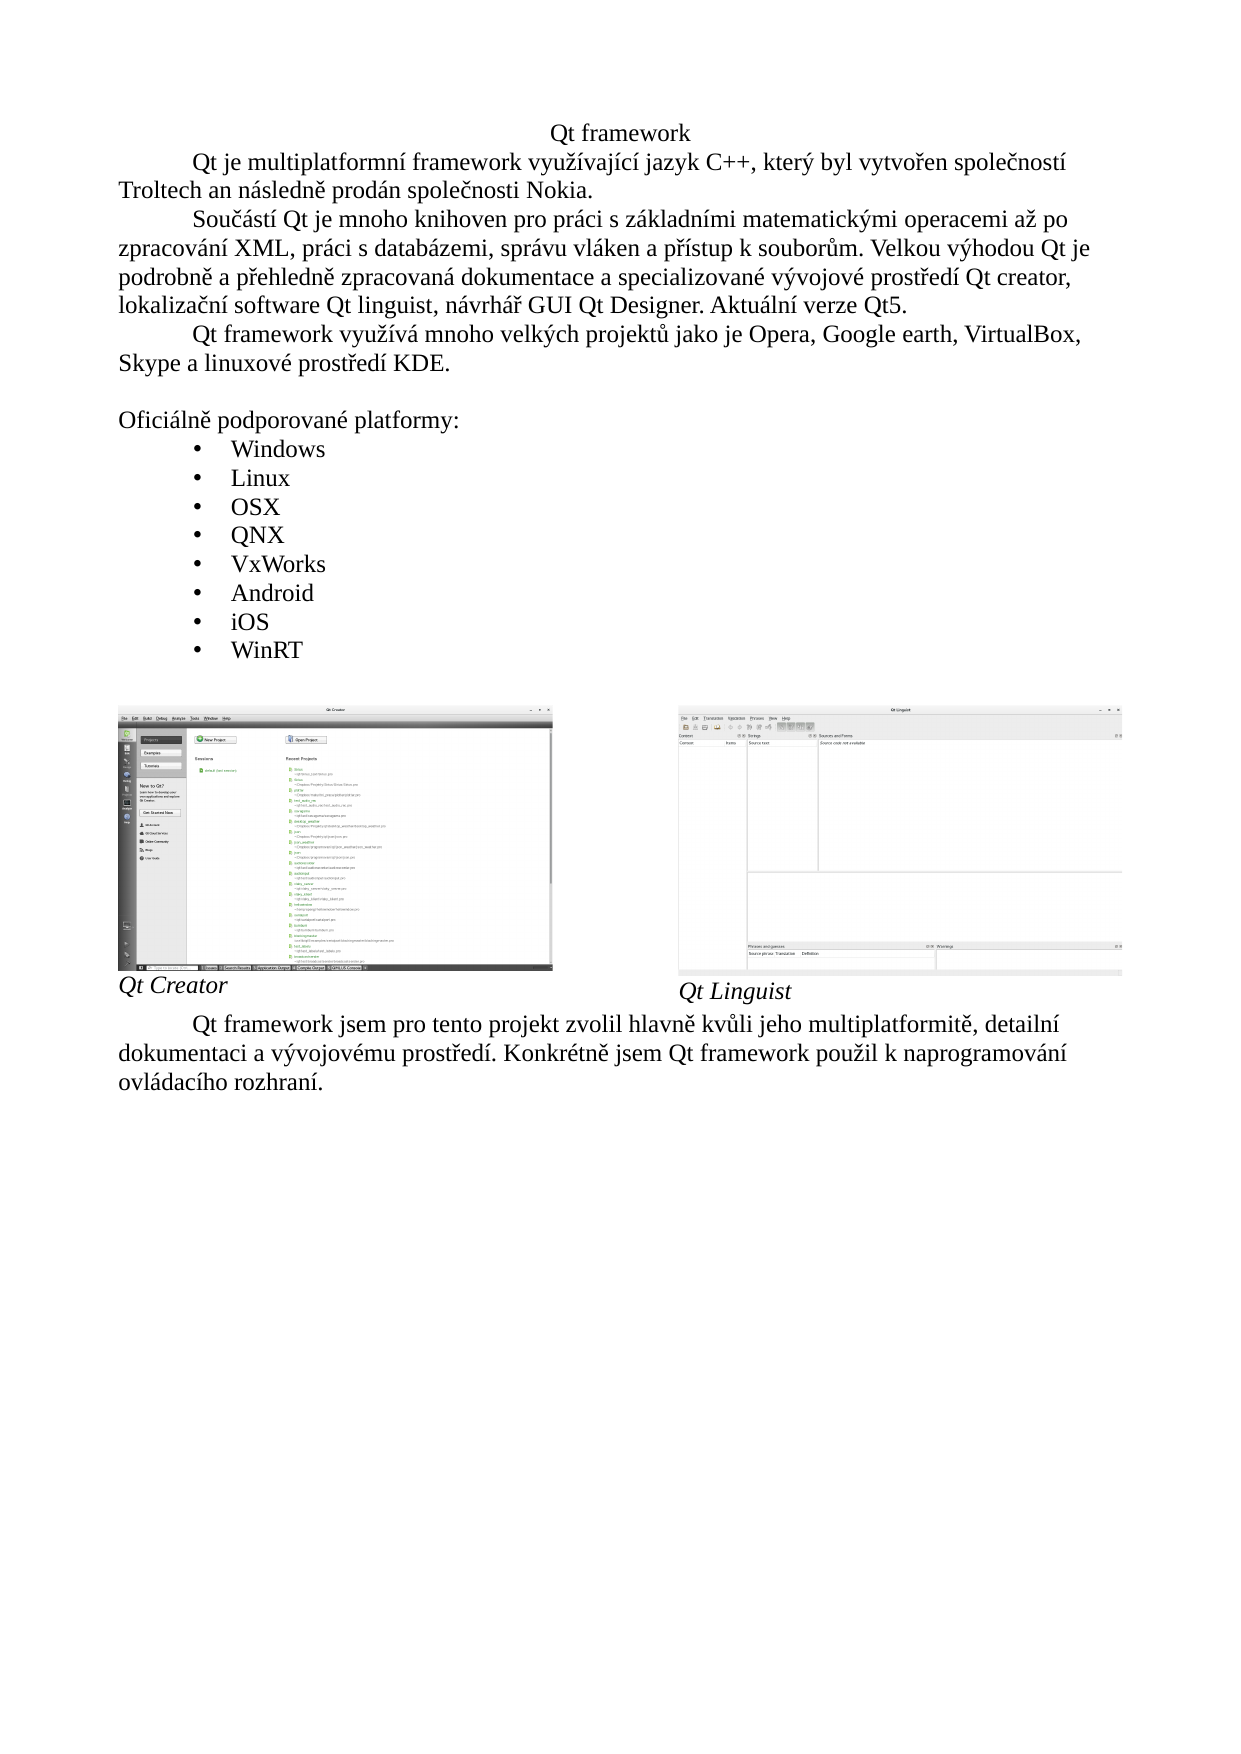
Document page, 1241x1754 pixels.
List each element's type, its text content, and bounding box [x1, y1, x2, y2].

list Windows [193, 434, 1122, 463]
picture [678, 705, 1123, 976]
list WinRT [193, 636, 1122, 664]
text Qt framework [118, 118, 1122, 147]
text Qt framework jsem pro tento projekt zvolil hlavně kvůli jeho multiplatformitě, detailní dokumentaci a vývojovému prostředí. Konkrétně jsem Qt framework použil k naprogramování ovládacího rozhraní. [118, 1009, 1122, 1096]
text Qt Creator [118, 971, 553, 999]
list Android [193, 578, 1122, 607]
text Oficiálně podporované platformy: [118, 406, 1122, 434]
list QNX [193, 521, 1122, 549]
list VxWorks [193, 549, 1122, 578]
picture [118, 705, 553, 971]
list iOS [193, 607, 1122, 636]
text Qt framework využívá mnoho velkých projektů jako je Opera, Google earth, VirtualBox, Skype a linuxové prostředí KDE. [118, 319, 1122, 377]
list OSX [193, 492, 1122, 521]
text Součástí Qt je mnoho knihoven pro práci s základními matematickými operacemi až po zpracování XML, práci s databázemi, správu vláken a přístup k souborům. Velkou výhodou Qt je podrobně a přehledně zpracovaná dokumentace a specializované vývojové prostředí Qt creator, lokalizační software Qt linguist, návrhář GUI Qt Designer. Aktuální verze Qt5. [118, 204, 1122, 319]
text Qt je multiplatformní framework využívající jazyk C++, který byl vytvořen společností Troltech an následně prodán společnosti Nokia. [118, 147, 1122, 204]
text Qt Linguist [678, 976, 1122, 1005]
list Linux [193, 463, 1122, 492]
